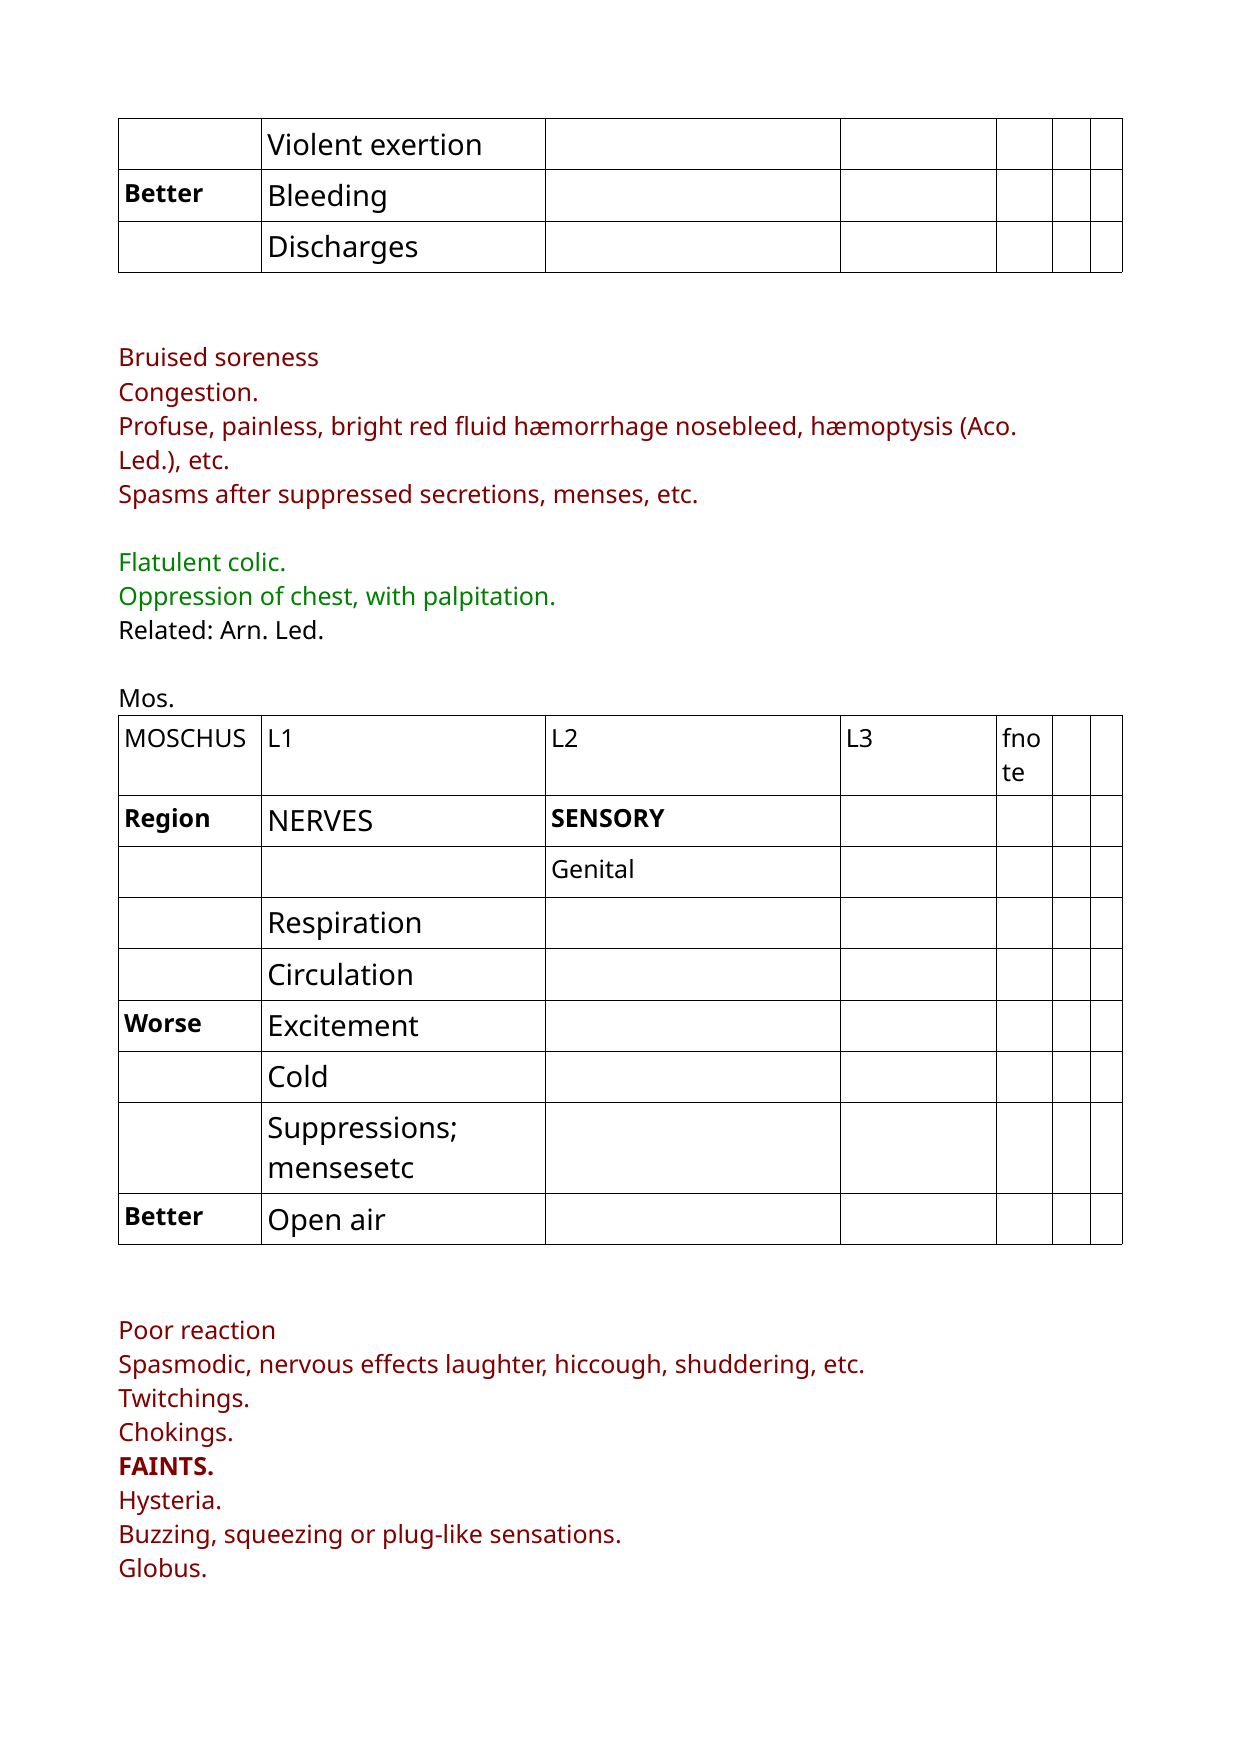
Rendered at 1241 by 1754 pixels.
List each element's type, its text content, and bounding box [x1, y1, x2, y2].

table_cell [1053, 1001, 1090, 1051]
text Hysteria. [118, 1483, 1122, 1517]
table_cell [841, 1194, 996, 1244]
text Globus. [118, 1551, 1122, 1585]
table_cell [997, 847, 1052, 897]
table_cell Worse [119, 1001, 261, 1051]
text Led.), etc. [118, 442, 1122, 476]
table_cell [841, 796, 996, 846]
table_cell [119, 1052, 261, 1102]
table_cell [546, 170, 840, 221]
table_cell Cold [262, 1052, 545, 1102]
table_cell [1091, 1052, 1122, 1102]
table_cell Suppressions; mensesetc [262, 1103, 545, 1193]
table_cell [997, 222, 1052, 272]
table_cell [546, 1103, 840, 1193]
table_cell [546, 1194, 840, 1244]
table_cell [997, 898, 1052, 948]
table_cell [119, 222, 261, 272]
table_cell [119, 119, 261, 169]
table_cell Open air [262, 1194, 545, 1244]
table_cell NERVES [262, 796, 545, 846]
table_cell [1053, 847, 1090, 897]
table_cell Genital [546, 847, 840, 897]
table_cell [841, 949, 996, 999]
text Chokings. [118, 1414, 1122, 1449]
table_header [1053, 716, 1090, 794]
table_cell [1091, 1103, 1122, 1193]
table_cell Bleeding [262, 170, 545, 221]
table_cell [841, 847, 996, 897]
table_cell [546, 1052, 840, 1102]
table_cell [1091, 949, 1122, 999]
table_header L2 [546, 716, 840, 794]
table_cell [262, 847, 545, 897]
table_cell [1053, 796, 1090, 846]
table_cell Excitement [262, 1001, 545, 1051]
table_cell [119, 949, 261, 999]
table_cell [546, 949, 840, 999]
table_cell [997, 119, 1052, 169]
table_cell [1053, 1052, 1090, 1102]
table_cell SENSORY [546, 796, 840, 846]
text Flatulent colic. [118, 544, 1122, 578]
table_header [1091, 716, 1122, 794]
table_cell [1053, 1103, 1090, 1193]
table_cell [841, 222, 996, 272]
table_cell [1091, 222, 1122, 272]
text Oppression of chest, with palpitation. [118, 578, 1122, 613]
table_cell [546, 119, 840, 169]
table_cell Violent exertion [262, 119, 545, 169]
table_cell [119, 847, 261, 897]
text Buzzing, squeezing or plug-like sensations. [118, 1517, 1122, 1551]
table_cell [997, 1001, 1052, 1051]
table_cell [841, 170, 996, 221]
table_cell [546, 898, 840, 948]
table_cell [546, 1001, 840, 1051]
table_cell Circulation [262, 949, 545, 999]
table_cell Better [119, 170, 261, 221]
text Profuse, painless, bright red fluid hæmorrhage nosebleed, hæmoptysis (Aco. [118, 408, 1122, 442]
text Twitchings. [118, 1381, 1122, 1414]
table_cell [1091, 898, 1122, 948]
table_header L3 [841, 716, 996, 794]
table_cell [1091, 170, 1122, 221]
text FAINTS. [118, 1449, 1122, 1483]
table_cell [841, 898, 996, 948]
table_cell [1091, 119, 1122, 169]
table_cell Respiration [262, 898, 545, 948]
text Bruised soreness [118, 340, 1122, 374]
table_cell [997, 796, 1052, 846]
text Mos. [118, 681, 1122, 715]
table_cell [997, 1103, 1052, 1193]
text Spasmodic, nervous effects laughter, hiccough, shuddering, etc. [118, 1346, 1122, 1381]
table_cell Discharges [262, 222, 545, 272]
table_cell [1053, 170, 1090, 221]
text Poor reaction [118, 1312, 1122, 1346]
table_header fnote [997, 716, 1052, 794]
table_cell [997, 1194, 1052, 1244]
table_cell [841, 1103, 996, 1193]
table_cell [841, 119, 996, 169]
table_cell [997, 170, 1052, 221]
table_cell Better [119, 1194, 261, 1244]
table_cell [1053, 222, 1090, 272]
table_cell [1091, 847, 1122, 897]
table_cell [841, 1001, 996, 1051]
table_cell [1053, 949, 1090, 999]
table_cell Region [119, 796, 261, 846]
table_header L1 [262, 716, 545, 794]
table_cell [1053, 1194, 1090, 1244]
table_cell [119, 1103, 261, 1193]
table_cell [1053, 898, 1090, 948]
table_cell [997, 1052, 1052, 1102]
table_cell [546, 222, 840, 272]
text Spasms after suppressed secretions, menses, etc. [118, 476, 1122, 510]
table_cell [1091, 796, 1122, 846]
table_cell [119, 898, 261, 948]
table_cell [1091, 1194, 1122, 1244]
table_cell [1053, 119, 1090, 169]
text Related: Arn. Led. [118, 613, 1122, 647]
text Congestion. [118, 374, 1122, 408]
table_header MOSCHUS [119, 716, 261, 794]
table_cell [841, 1052, 996, 1102]
table_cell [1091, 1001, 1122, 1051]
table_cell [997, 949, 1052, 999]
